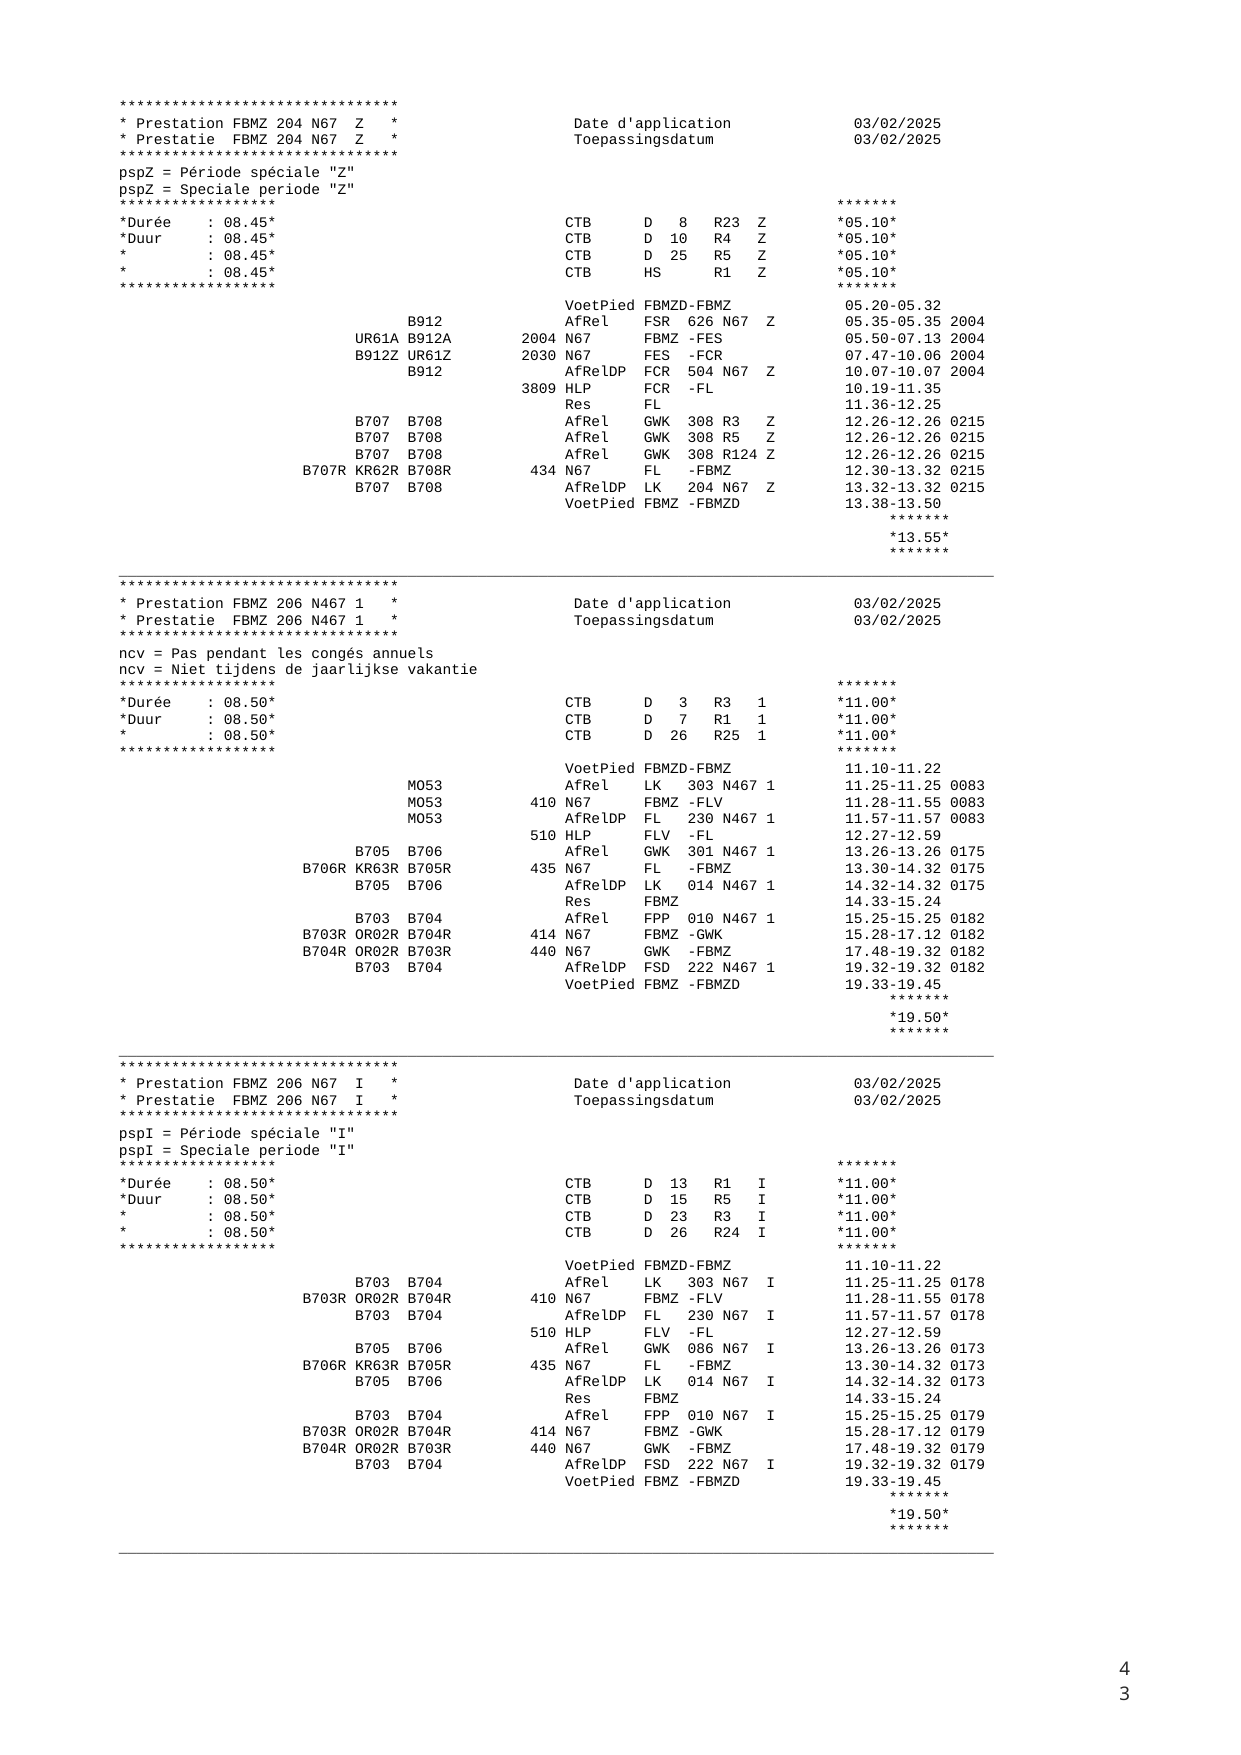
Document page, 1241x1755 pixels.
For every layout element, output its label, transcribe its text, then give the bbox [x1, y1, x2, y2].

text ******************************** * Prestation FBMZ 204 N67 Z * Date d'application 03/02/2025 * Prestatie FBMZ 204 N67 Z * Toepassingsdatum 03/02/2025 ******************************** pspZ = Période spéciale "Z" pspZ = Speciale periode "Z" ****************** ******* *Durée : 08.45* CTB D 8 R23 Z *05.10* *Duur : 08.45* CTB D 10 R4 Z *05.10* * : 08.45* CTB D 25 R5 Z *05.10* * : 08.45* CTB HS R1 Z *05.10* ****************** ******* VoetPied FBMZD-FBMZ 05.20-05.32 B912 AfRel FSR 626 N67 Z 05.35-05.35 2004 UR61A B912A 2004 N67 FBMZ -FES 05.50-07.13 2004 B912Z UR61Z 2030 N67 FES -FCR 07.47-10.06 2004 B912 AfRelDP FCR 504 N67 Z 10.07-10.07 2004 3809 HLP FCR -FL 10.19-11.35 Res FL 11.36-12.25 B707 B708 AfRel GWK 308 R3 Z 12.26-12.26 0215 B707 B708 AfRel GWK 308 R5 Z 12.26-12.26 0215 B707 B708 AfRel GWK 308 R124 Z 12.26-12.26 0215 B707R KR62R B708R 434 N67 FL -FBMZ 12.30-13.32 0215 B707 B708 AfRelDP LK 204 N67 Z 13.32-13.32 0215 VoetPied FBMZ -FBMZD 13.38-13.50 ******* *13.55* ******* ____________________________________________________________________________________________________ [119, 99, 1122, 579]
text ******************************** * Prestation FBMZ 206 N67 I * Date d'application 03/02/2025 * Prestatie FBMZ 206 N67 I * Toepassingsdatum 03/02/2025 ******************************** pspI = Période spéciale "I" pspI = Speciale periode "I" ****************** ******* *Durée : 08.50* CTB D 13 R1 I *11.00* *Duur : 08.50* CTB D 15 R5 I *11.00* * : 08.50* CTB D 23 R3 I *11.00* * : 08.50* CTB D 26 R24 I *11.00* ****************** ******* VoetPied FBMZD-FBMZ 11.10-11.22 B703 B704 AfRel LK 303 N67 I 11.25-11.25 0178 B703R OR02R B704R 410 N67 FBMZ -FLV 11.28-11.55 0178 B703 B704 AfRelDP FL 230 N67 I 11.57-11.57 0178 510 HLP FLV -FL 12.27-12.59 B705 B706 AfRel GWK 086 N67 I 13.26-13.26 0173 B706R KR63R B705R 435 N67 FL -FBMZ 13.30-14.32 0173 B705 B706 AfRelDP LK 014 N67 I 14.32-14.32 0173 Res FBMZ 14.33-15.24 B703 B704 AfRel FPP 010 N67 I 15.25-15.25 0179 B703R OR02R B704R 414 N67 FBMZ -GWK 15.28-17.12 0179 B704R OR02R B703R 440 N67 GWK -FBMZ 17.48-19.32 0179 B703 B704 AfRelDP FSD 222 N67 I 19.32-19.32 0179 VoetPied FBMZ -FBMZD 19.33-19.45 ******* *19.50* ******* ____________________________________________________________________________________________________ [119, 1060, 1122, 1557]
text ******************************** * Prestation FBMZ 206 N467 1 * Date d'application 03/02/2025 * Prestatie FBMZ 206 N467 1 * Toepassingsdatum 03/02/2025 ******************************** ncv = Pas pendant les congés annuels ncv = Niet tijdens de jaarlijkse vakantie ****************** ******* *Durée : 08.50* CTB D 3 R3 1 *11.00* *Duur : 08.50* CTB D 7 R1 1 *11.00* * : 08.50* CTB D 26 R25 1 *11.00* ****************** ******* VoetPied FBMZD-FBMZ 11.10-11.22 MO53 AfRel LK 303 N467 1 11.25-11.25 0083 MO53 410 N67 FBMZ -FLV 11.28-11.55 0083 MO53 AfRelDP FL 230 N467 1 11.57-11.57 0083 510 HLP FLV -FL 12.27-12.59 B705 B706 AfRel GWK 301 N467 1 13.26-13.26 0175 B706R KR63R B705R 435 N67 FL -FBMZ 13.30-14.32 0175 B705 B706 AfRelDP LK 014 N467 1 14.32-14.32 0175 Res FBMZ 14.33-15.24 B703 B704 AfRel FPP 010 N467 1 15.25-15.25 0182 B703R OR02R B704R 414 N67 FBMZ -GWK 15.28-17.12 0182 B704R OR02R B703R 440 N67 GWK -FBMZ 17.48-19.32 0182 B703 B704 AfRelDP FSD 222 N467 1 19.32-19.32 0182 VoetPied FBMZ -FBMZD 19.33-19.45 ******* *19.50* ******* ____________________________________________________________________________________________________ [119, 579, 1122, 1060]
